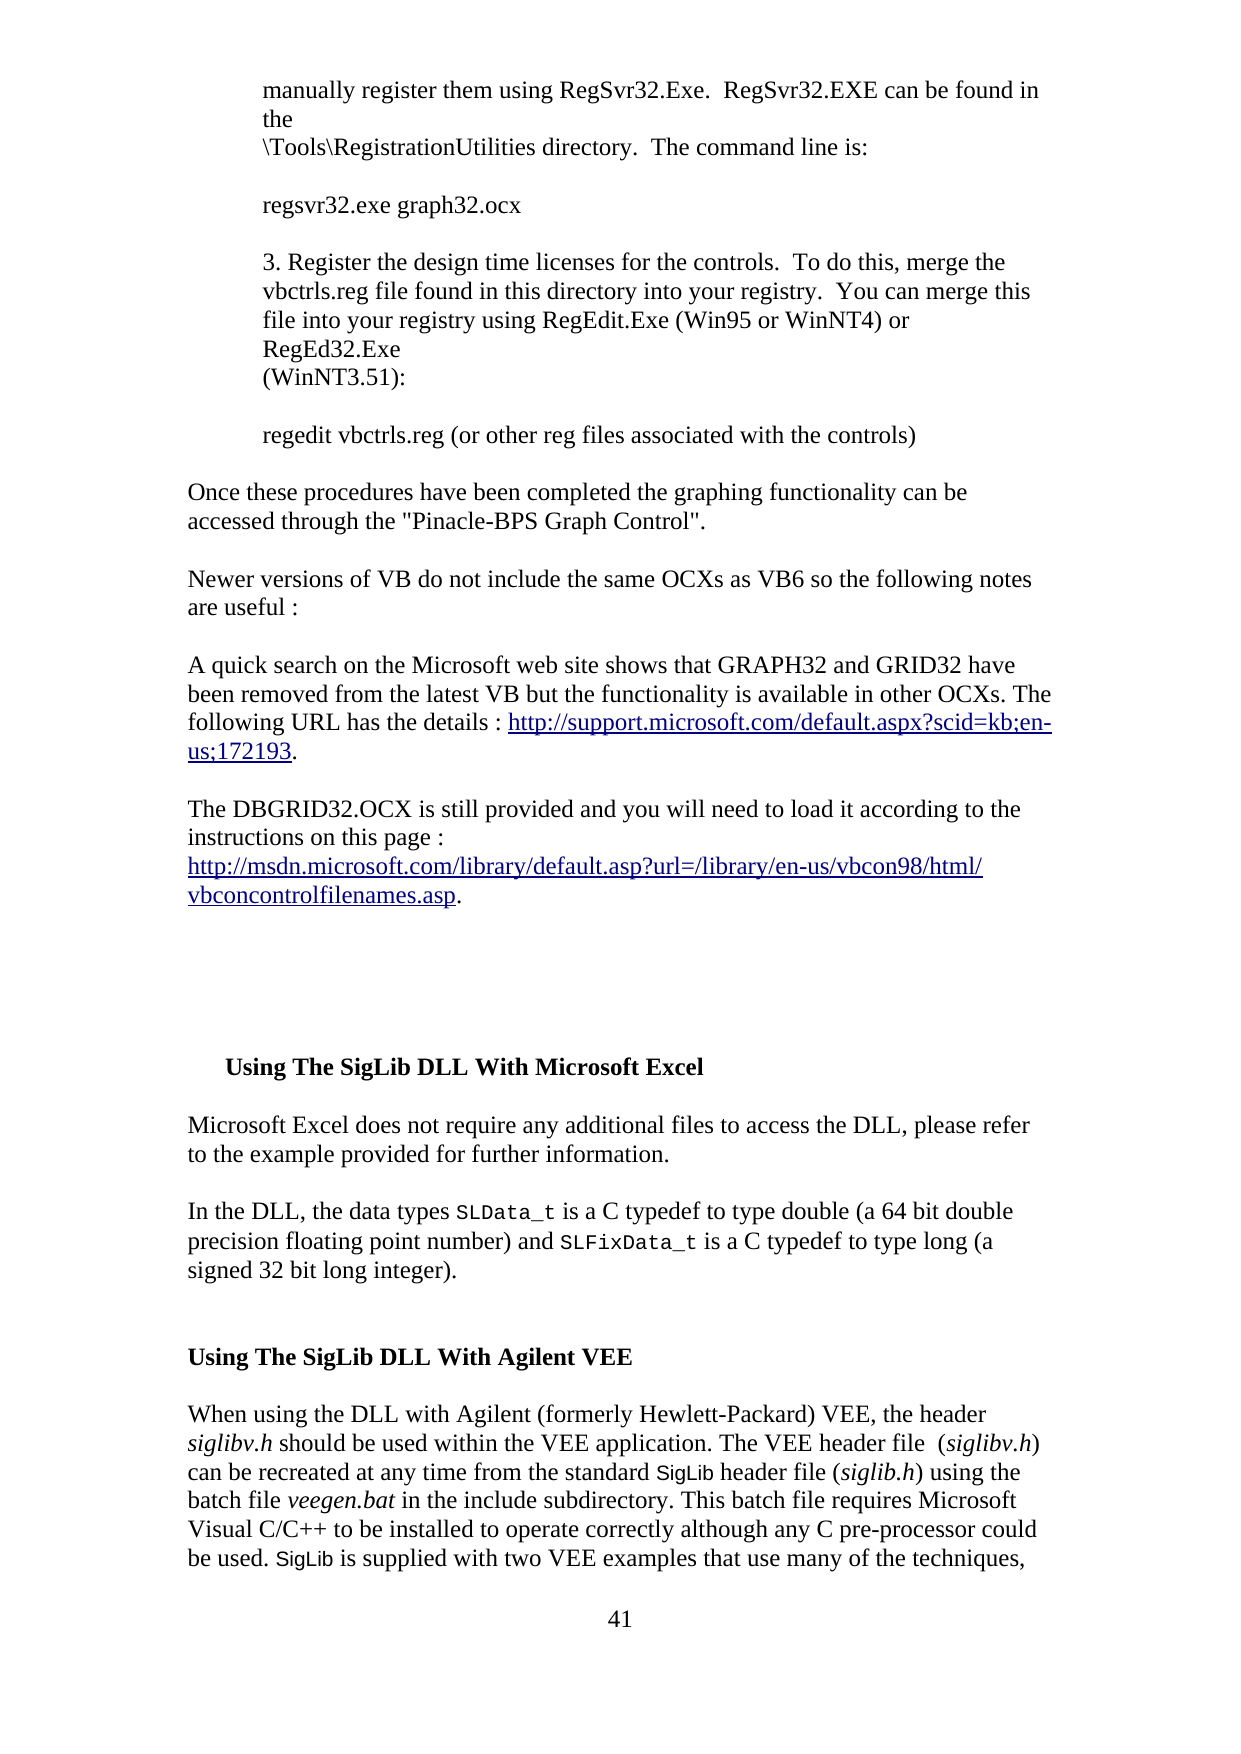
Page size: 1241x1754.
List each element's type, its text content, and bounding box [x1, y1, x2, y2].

text When using the DLL with Agilent (formerly Hewlett-Packard) VEE, the header siglibv.h should be used within the VEE application. The VEE header file (siglibv.h) can be recreated at any time from the standard SigLib header file (siglib.h) using the batch file veegen.bat in the include subdirectory. This batch file requires Microsoft Visual C/C++ to be installed to operate correctly although any C pre-processor could be used. SigLib is supplied with two VEE examples that use many of the techniques, [187, 1399, 1053, 1572]
subtitle Using The SigLib DLL With Agilent VEE [187, 1342, 1053, 1370]
text Once these procedures have been completed the graphing functionality can be accessed through the "Pinacle-BPS Graph Control". [187, 477, 1053, 535]
text manually register them using RegSvr32.Exe. RegSvr32.EXE can be found in the [262, 75, 1053, 132]
text 3. Register the design time licenses for the controls. To do this, merge the [262, 247, 1053, 276]
text regsvr32.exe graph32.ocx [262, 190, 1053, 219]
text The DBGRID32.OCX is still provided and you will need to load it according to the instructions on this page : http://msdn.microsoft.com/library/default.asp?url=/library/en-us/vbcon98/html/vbconcontrolfilenames.asp. [187, 794, 1053, 909]
text regedit vbctrls.reg (or other reg files associated with the controls) [262, 420, 1053, 449]
text vbctrls.reg file found in this directory into your registry. You can merge this [262, 276, 1053, 305]
text Newer versions of VB do not include the same OCXs as VB6 so the following notes are useful : [187, 564, 1053, 621]
text (WinNT3.51): [262, 362, 1053, 391]
text Microsoft Excel does not require any additional files to access the DLL, please refer to the example provided for further information. [187, 1110, 1053, 1167]
text file into your registry using RegEdit.Exe (Win95 or WinNT4) or RegEd32.Exe [262, 305, 1053, 362]
text In the DLL, the data types SLData_t is a C typedef to type double (a 64 bit double precision floating point number) and SLFixData_t is a C typedef to type long (a signed 32 bit long integer). [187, 1196, 1053, 1284]
subtitle Using The SigLib DLL With Microsoft Excel [225, 1052, 1053, 1081]
text \Tools\RegistrationUtilities directory. The command line is: [262, 132, 1053, 161]
text A quick search on the Microsoft web site shows that GRAPH32 and GRID32 have been removed from the latest VB but the functionality is available in other OCXs. The following URL has the details : http://support.microsoft.com/default.aspx?scid=kb;en-us;172193. [187, 650, 1053, 765]
